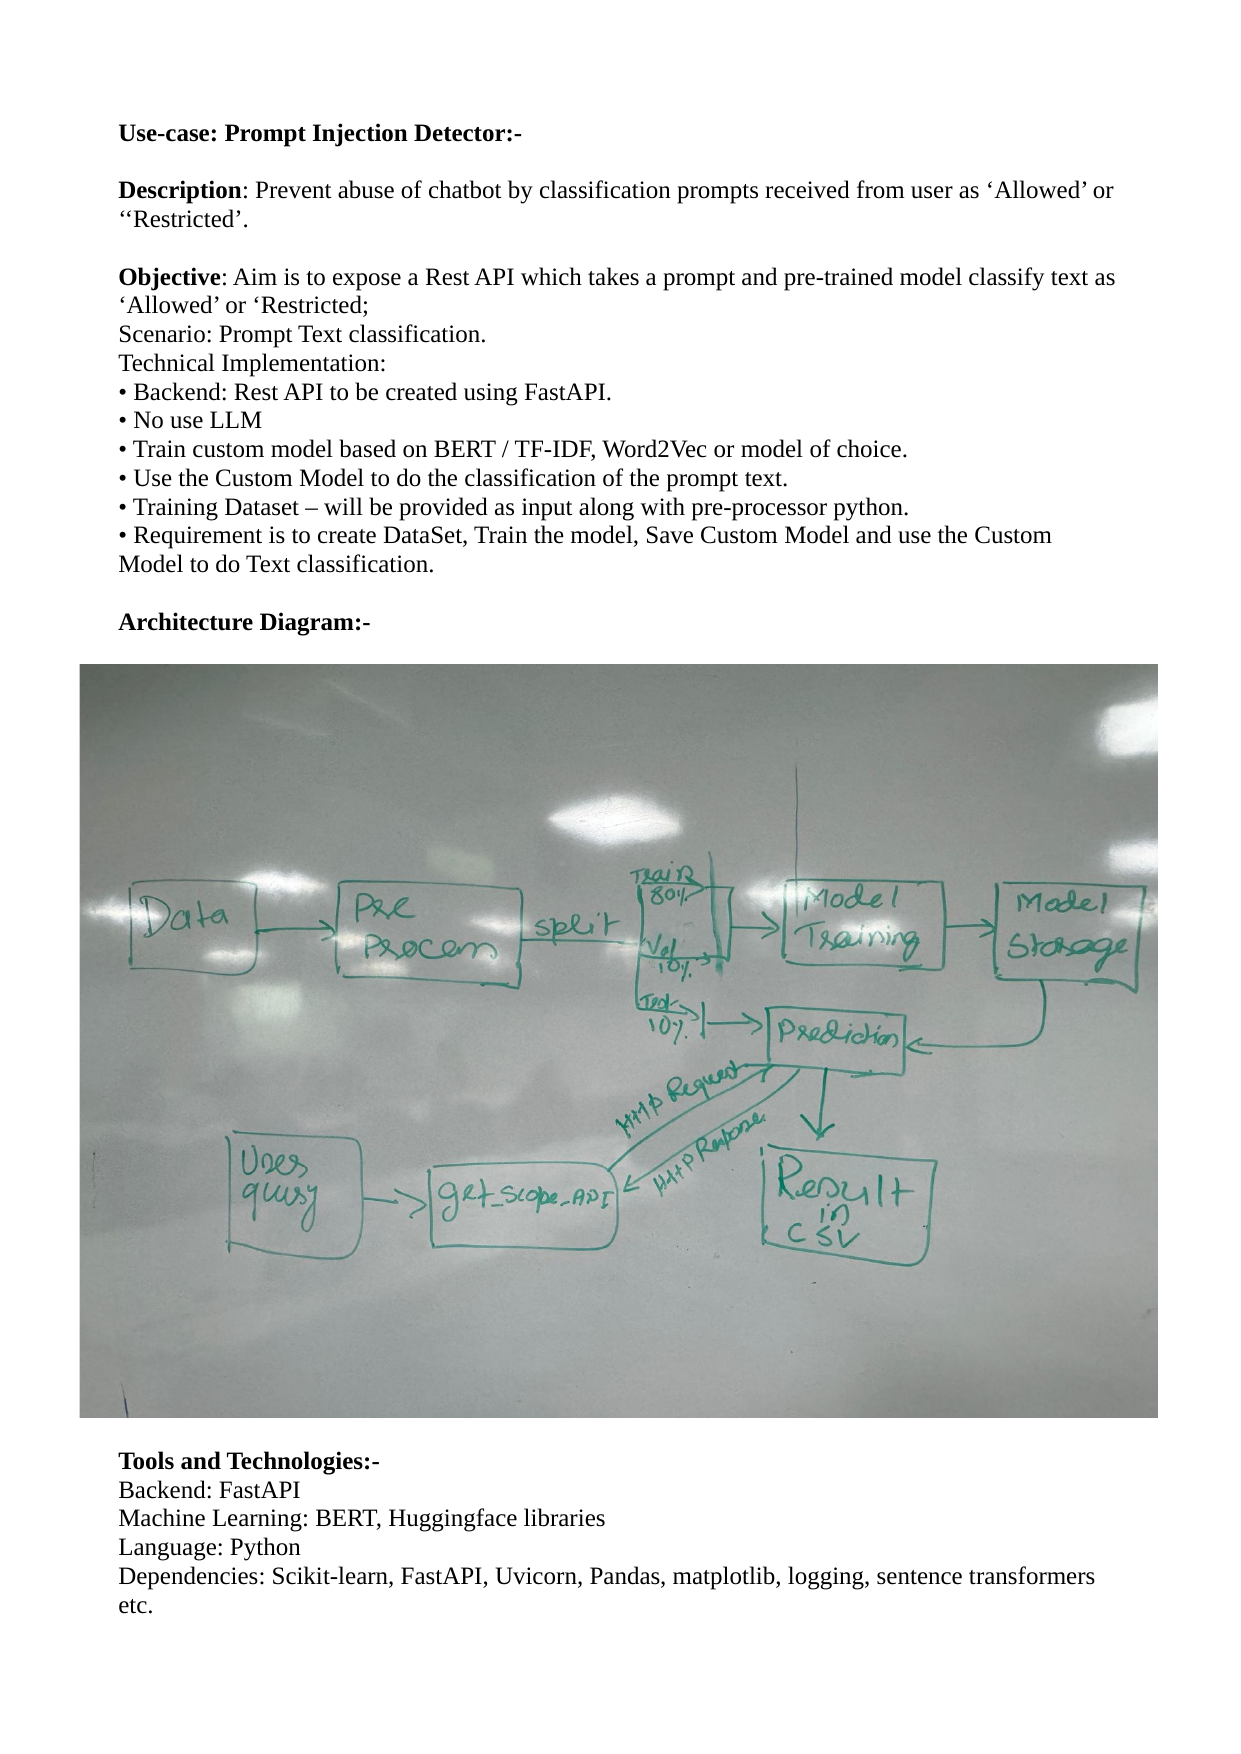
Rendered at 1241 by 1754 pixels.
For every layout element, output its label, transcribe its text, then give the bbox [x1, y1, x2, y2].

text Architecture Diagram:- [118, 607, 1122, 636]
text ‘‘Restricted’. [118, 204, 1122, 233]
text Objective: Aim is to expose a Rest API which takes a prompt and pre-trained model classify text as [118, 262, 1122, 291]
text Tools and Technologies:- [118, 1446, 1122, 1475]
text Language: Python [118, 1532, 1122, 1561]
text Technical Implementation: [118, 348, 1122, 377]
text • Use the Custom Model to do the classification of the prompt text. [118, 463, 1122, 492]
text Machine Learning: BERT, Huggingface libraries [118, 1503, 1122, 1532]
text • Requirement is to create DataSet, Train the model, Save Custom Model and use the Custom Model to do Text classification. [118, 521, 1122, 578]
text Description: Prevent abuse of chatbot by classification prompts received from user as ‘Allowed’ or [118, 176, 1122, 204]
text • Training Dataset – will be provided as input along with pre-processor python. [118, 492, 1122, 521]
text Backend: FastAPI [118, 1475, 1122, 1503]
text • Backend: Rest API to be created using FastAPI. [118, 377, 1122, 406]
text Use-case: Prompt Injection Detector:- [118, 118, 1122, 176]
text ‘Allowed’ or ‘Restricted; [118, 291, 1122, 319]
text Scenario: Prompt Text classification. [118, 319, 1122, 348]
text • No use LLM [118, 406, 1122, 434]
text • Train custom model based on BERT / TF-IDF, Word2Vec or model of choice. [118, 434, 1122, 463]
text Dependencies: Scikit-learn, FastAPI, Uvicorn, Pandas, matplotlib, logging, sentence transformers etc. [118, 1561, 1122, 1618]
picture [79, 664, 1158, 1418]
